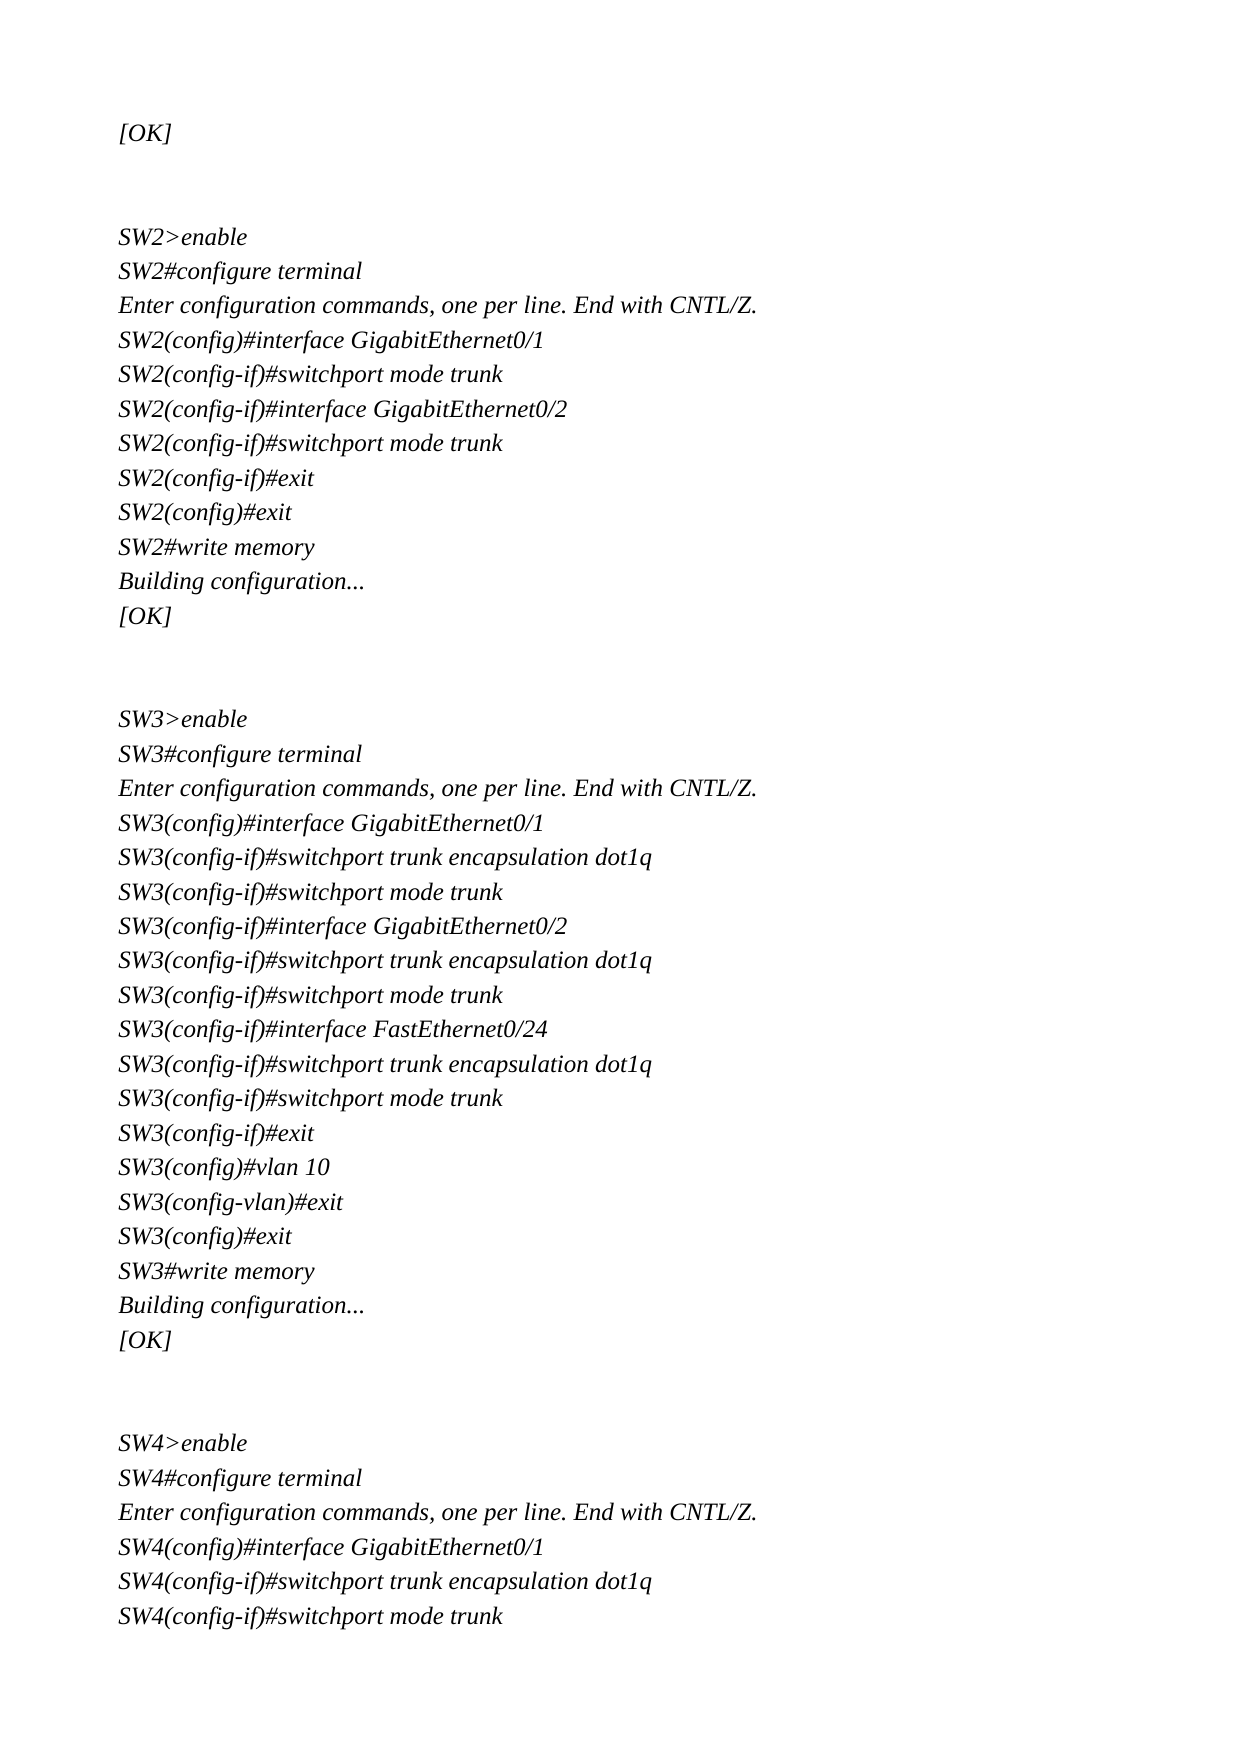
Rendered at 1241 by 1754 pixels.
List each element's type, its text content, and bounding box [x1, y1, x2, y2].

text SW3(config)#exit [118, 1221, 1122, 1250]
text SW3(config-if)#interface FastEthernet0/24 [118, 1014, 1122, 1043]
text SW3(config-if)#switchport mode trunk [118, 980, 1122, 1009]
text Building configuration... [118, 566, 1122, 595]
text SW3(config-if)#exit [118, 1118, 1122, 1147]
text [OK] [118, 601, 1122, 629]
text SW2(config-if)#switchport mode trunk [118, 428, 1122, 457]
text SW3(config-if)#switchport trunk encapsulation dot1q [118, 842, 1122, 871]
text SW3(config-vlan)#exit [118, 1187, 1122, 1216]
text SW4#configure terminal [118, 1463, 1122, 1492]
text SW3#configure terminal [118, 739, 1122, 767]
text Enter configuration commands, one per line. End with CNTL/Z. [118, 773, 1122, 802]
text SW3(config-if)#switchport mode trunk [118, 1083, 1122, 1112]
text SW2#write memory [118, 532, 1122, 561]
text SW3(config-if)#switchport mode trunk [118, 877, 1122, 905]
text SW2(config)#interface GigabitEthernet0/1 [118, 325, 1122, 354]
text SW2#configure terminal [118, 256, 1122, 285]
text Enter configuration commands, one per line. End with CNTL/Z. [118, 1497, 1122, 1526]
text SW2>enable [118, 222, 1122, 250]
text [OK] [118, 118, 1122, 147]
text SW3#write memory [118, 1256, 1122, 1285]
text SW2(config-if)#switchport mode trunk [118, 359, 1122, 388]
text Building configuration... [118, 1290, 1122, 1319]
text SW4(config-if)#switchport mode trunk [118, 1601, 1122, 1629]
text SW3(config-if)#switchport trunk encapsulation dot1q [118, 946, 1122, 974]
text SW3>enable [118, 704, 1122, 733]
text SW2(config-if)#exit [118, 463, 1122, 492]
text SW2(config-if)#interface GigabitEthernet0/2 [118, 394, 1122, 423]
text SW3(config)#vlan 10 [118, 1152, 1122, 1181]
text Enter configuration commands, one per line. End with CNTL/Z. [118, 291, 1122, 319]
text SW4>enable [118, 1428, 1122, 1457]
text SW4(config-if)#switchport trunk encapsulation dot1q [118, 1566, 1122, 1595]
text SW3(config-if)#interface GigabitEthernet0/2 [118, 911, 1122, 940]
text SW4(config)#interface GigabitEthernet0/1 [118, 1532, 1122, 1561]
text SW3(config)#interface GigabitEthernet0/1 [118, 808, 1122, 836]
text SW2(config)#exit [118, 497, 1122, 526]
text SW3(config-if)#switchport trunk encapsulation dot1q [118, 1049, 1122, 1078]
text [OK] [118, 1325, 1122, 1354]
